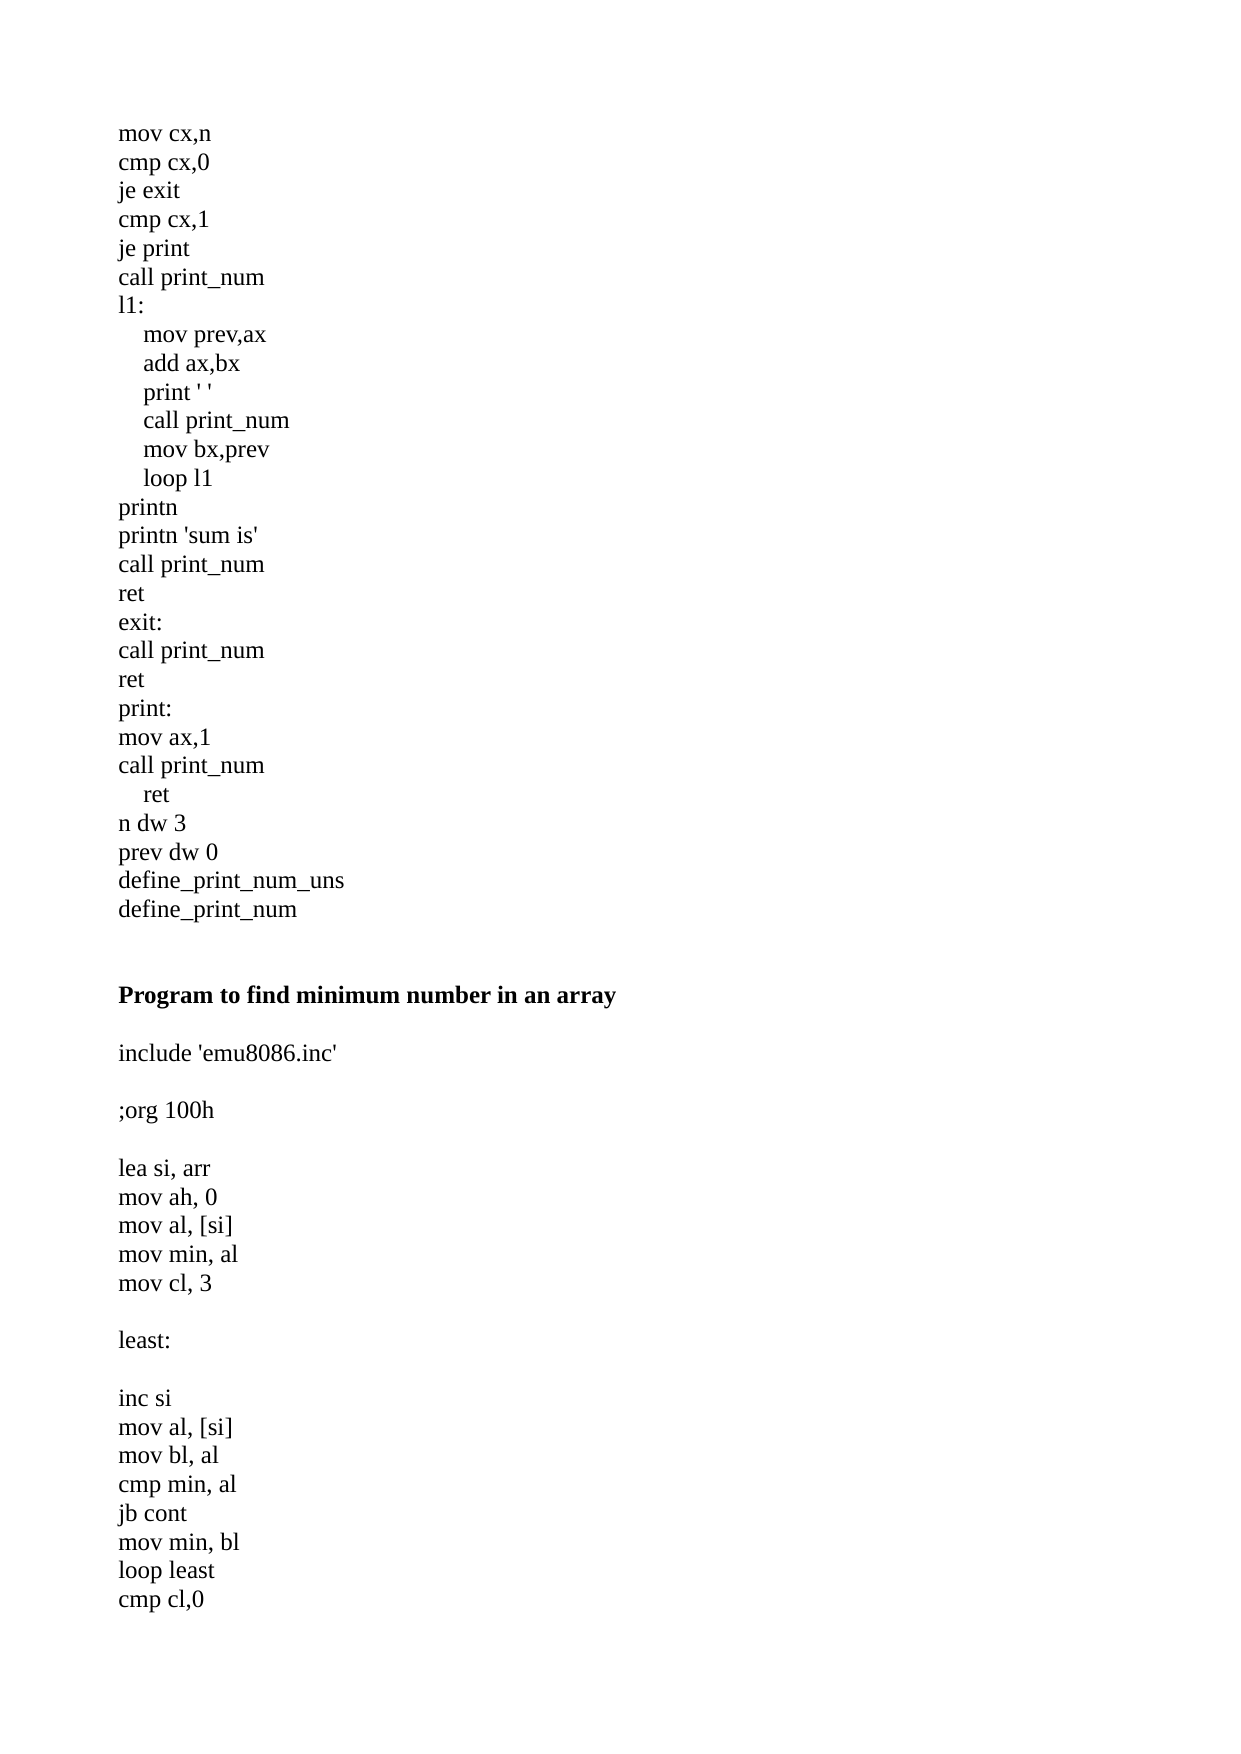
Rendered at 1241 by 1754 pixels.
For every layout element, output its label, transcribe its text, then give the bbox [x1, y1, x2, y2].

text cmp cx,1 [118, 204, 1122, 233]
text l1: [118, 291, 1122, 319]
text n dw 3 [118, 808, 1122, 837]
text mov bx,prev [118, 434, 1122, 463]
text mov cl, 3 [118, 1268, 1122, 1297]
text mov al, [si] [118, 1211, 1122, 1239]
text mov min, al [118, 1239, 1122, 1268]
text call print_num [118, 751, 1122, 779]
text print ' ' [118, 377, 1122, 406]
text least: [118, 1326, 1122, 1354]
text lea si, arr [118, 1153, 1122, 1182]
text exit: [118, 607, 1122, 636]
text jb cont [118, 1498, 1122, 1527]
text prev dw 0 [118, 837, 1122, 866]
text print: [118, 693, 1122, 722]
text mov ah, 0 [118, 1182, 1122, 1211]
text ;org 100h [118, 1096, 1122, 1124]
text Program to find minimum number in an array [118, 981, 1122, 1009]
text ret [118, 664, 1122, 693]
text call print_num [118, 406, 1122, 434]
text mov bl, al [118, 1441, 1122, 1469]
text cmp cl,0 [118, 1584, 1122, 1613]
text call print_num [118, 549, 1122, 578]
text call print_num [118, 262, 1122, 291]
text ret [118, 779, 1122, 808]
text cmp min, al [118, 1469, 1122, 1498]
text loop least [118, 1556, 1122, 1584]
text include 'emu8086.inc' [118, 1038, 1122, 1067]
text printn 'sum is' [118, 521, 1122, 549]
text call print_num [118, 636, 1122, 664]
text define_print_num [118, 894, 1122, 923]
text mov prev,ax [118, 319, 1122, 348]
text je exit [118, 176, 1122, 204]
text mov cx,n [118, 118, 1122, 147]
text printn [118, 492, 1122, 521]
text ret [118, 578, 1122, 607]
text inc si [118, 1383, 1122, 1412]
text loop l1 [118, 463, 1122, 492]
text define_print_num_uns [118, 866, 1122, 894]
text cmp cx,0 [118, 147, 1122, 176]
text mov ax,1 [118, 722, 1122, 751]
text je print [118, 233, 1122, 262]
text add ax,bx [118, 348, 1122, 377]
text mov min, bl [118, 1527, 1122, 1556]
text mov al, [si] [118, 1412, 1122, 1441]
